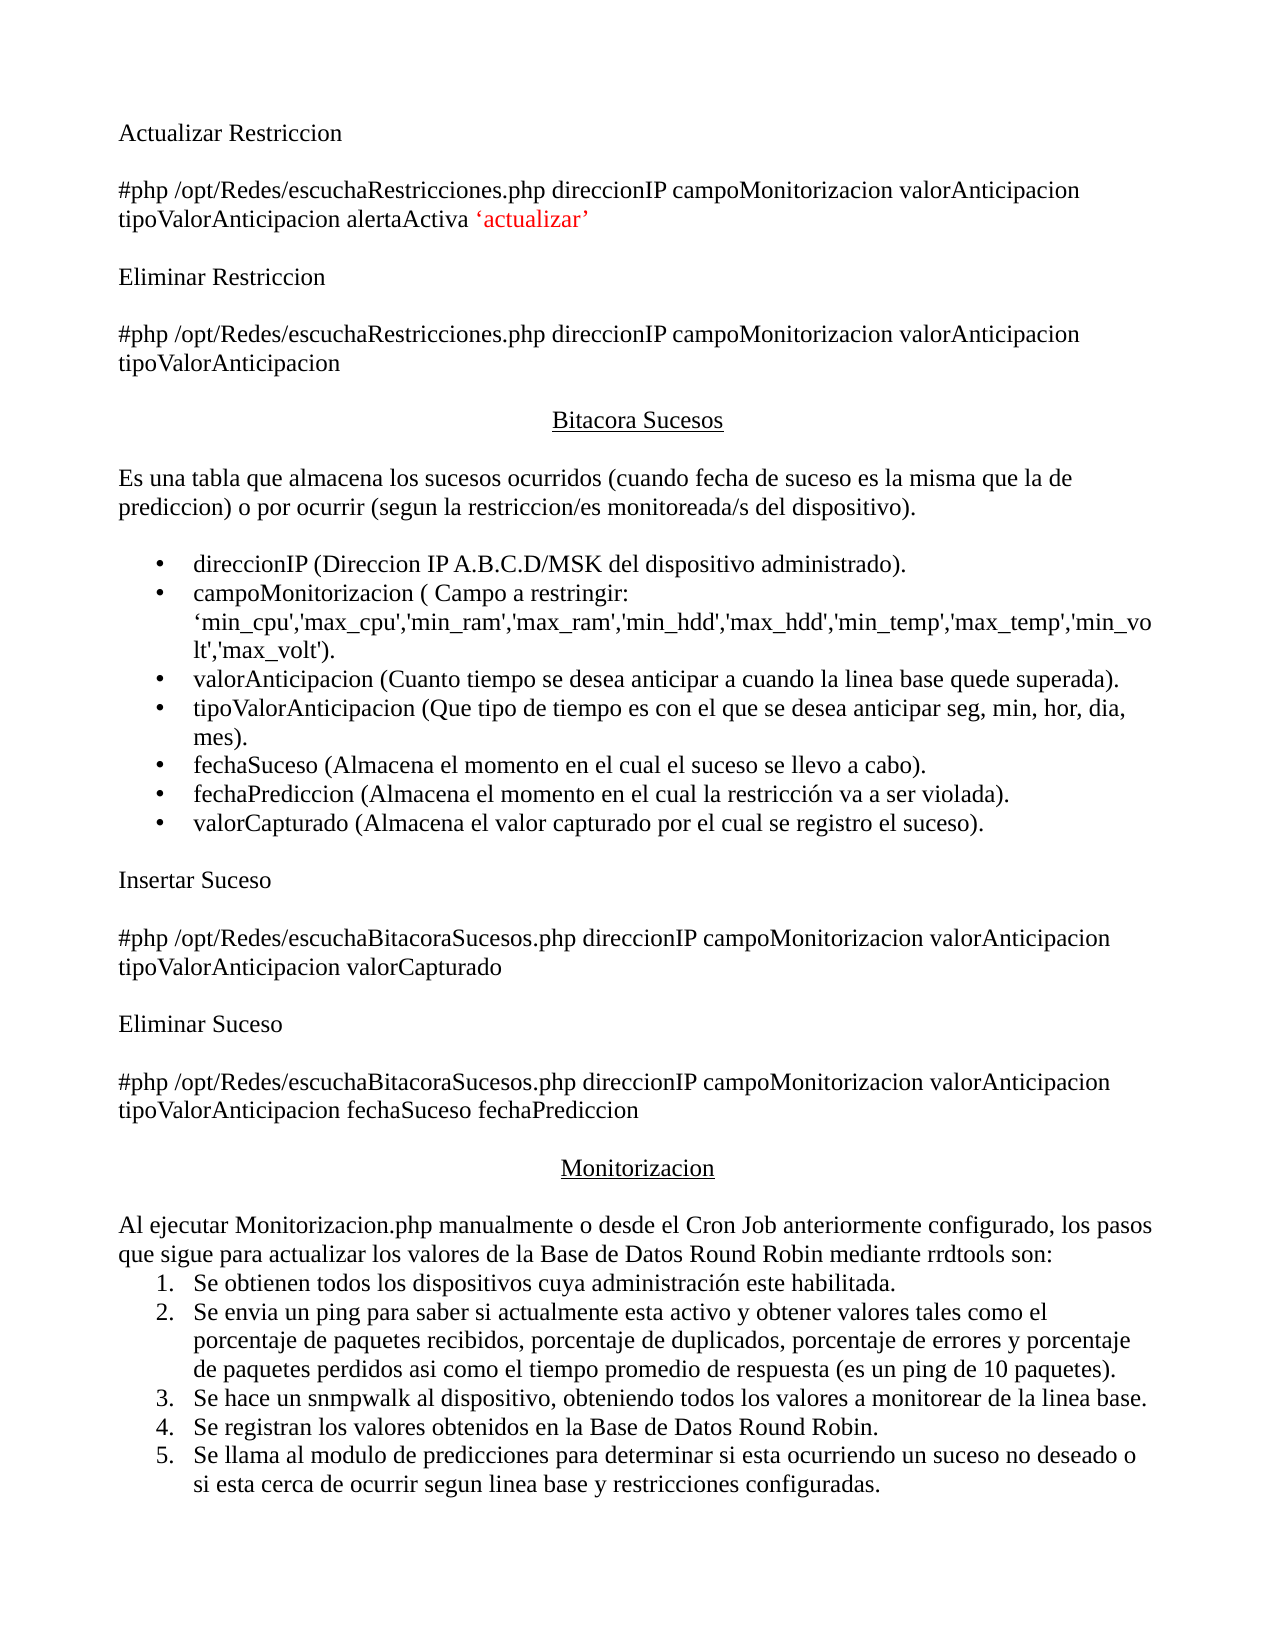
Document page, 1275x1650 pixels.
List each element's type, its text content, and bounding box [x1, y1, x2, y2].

list valorAnticipacion (Cuanto tiempo se desea anticipar a cuando la linea base quede superada). [156, 664, 1157, 693]
text Monitorizacion [118, 1153, 1157, 1182]
text Bitacora Sucesos [118, 406, 1157, 434]
text Es una tabla que almacena los sucesos ocurridos (cuando fecha de suceso es la misma que la de prediccion) o por ocurrir (segun la restriccion/es monitoreada/s del dispositivo). [118, 463, 1157, 521]
list campoMonitorizacion ( Campo a restringir: ‘min_cpu','max_cpu','min_ram','max_ram','min_hdd','max_hdd','min_temp','max_temp','min_volt','max_volt'). [156, 578, 1157, 664]
text Actualizar Restriccion [118, 118, 1157, 147]
list fechaPrediccion (Almacena el momento en el cual la restricción va a ser violada). [156, 779, 1157, 808]
list Se envia un ping para saber si actualmente esta activo y obtener valores tales como el porcentaje de paquetes recibidos, porcentaje de duplicados, porcentaje de errores y porcentaje de paquetes perdidos asi como el tiempo promedio de respuesta (es un ping de 10 paquetes). [156, 1297, 1157, 1383]
text Insertar Suceso [118, 866, 1157, 894]
text Eliminar Suceso [118, 1009, 1157, 1038]
list Se llama al modulo de predicciones para determinar si esta ocurriendo un suceso no deseado o si esta cerca de ocurrir segun linea base y restricciones configuradas. [156, 1441, 1157, 1498]
list Se registran los valores obtenidos en la Base de Datos Round Robin. [156, 1412, 1157, 1441]
list Se obtienen todos los dispositivos cuya administración este habilitada. [156, 1268, 1157, 1297]
text #php /opt/Redes/escuchaRestricciones.php direccionIP campoMonitorizacion valorAnticipacion tipoValorAnticipacion [118, 319, 1157, 377]
list tipoValorAnticipacion (Que tipo de tiempo es con el que se desea anticipar seg, min, hor, dia, mes). [156, 693, 1157, 751]
text #php /opt/Redes/escuchaBitacoraSucesos.php direccionIP campoMonitorizacion valorAnticipacion tipoValorAnticipacion fechaSuceso fechaPrediccion [118, 1067, 1157, 1124]
text Eliminar Restriccion [118, 262, 1157, 291]
text #php /opt/Redes/escuchaRestricciones.php direccionIP campoMonitorizacion valorAnticipacion tipoValorAnticipacion alertaActiva ‘actualizar’ [118, 176, 1157, 233]
text #php /opt/Redes/escuchaBitacoraSucesos.php direccionIP campoMonitorizacion valorAnticipacion tipoValorAnticipacion valorCapturado [118, 923, 1157, 981]
list fechaSuceso (Almacena el momento en el cual el suceso se llevo a cabo). [156, 751, 1157, 779]
list valorCapturado (Almacena el valor capturado por el cual se registro el suceso). [156, 808, 1157, 837]
text Al ejecutar Monitorizacion.php manualmente o desde el Cron Job anteriormente configurado, los pasos que sigue para actualizar los valores de la Base de Datos Round Robin mediante rrdtools son: [118, 1211, 1157, 1268]
list Se hace un snmpwalk al dispositivo, obteniendo todos los valores a monitorear de la linea base. [156, 1383, 1157, 1412]
list direccionIP (Direccion IP A.B.C.D/MSK del dispositivo administrado). [156, 549, 1157, 578]
